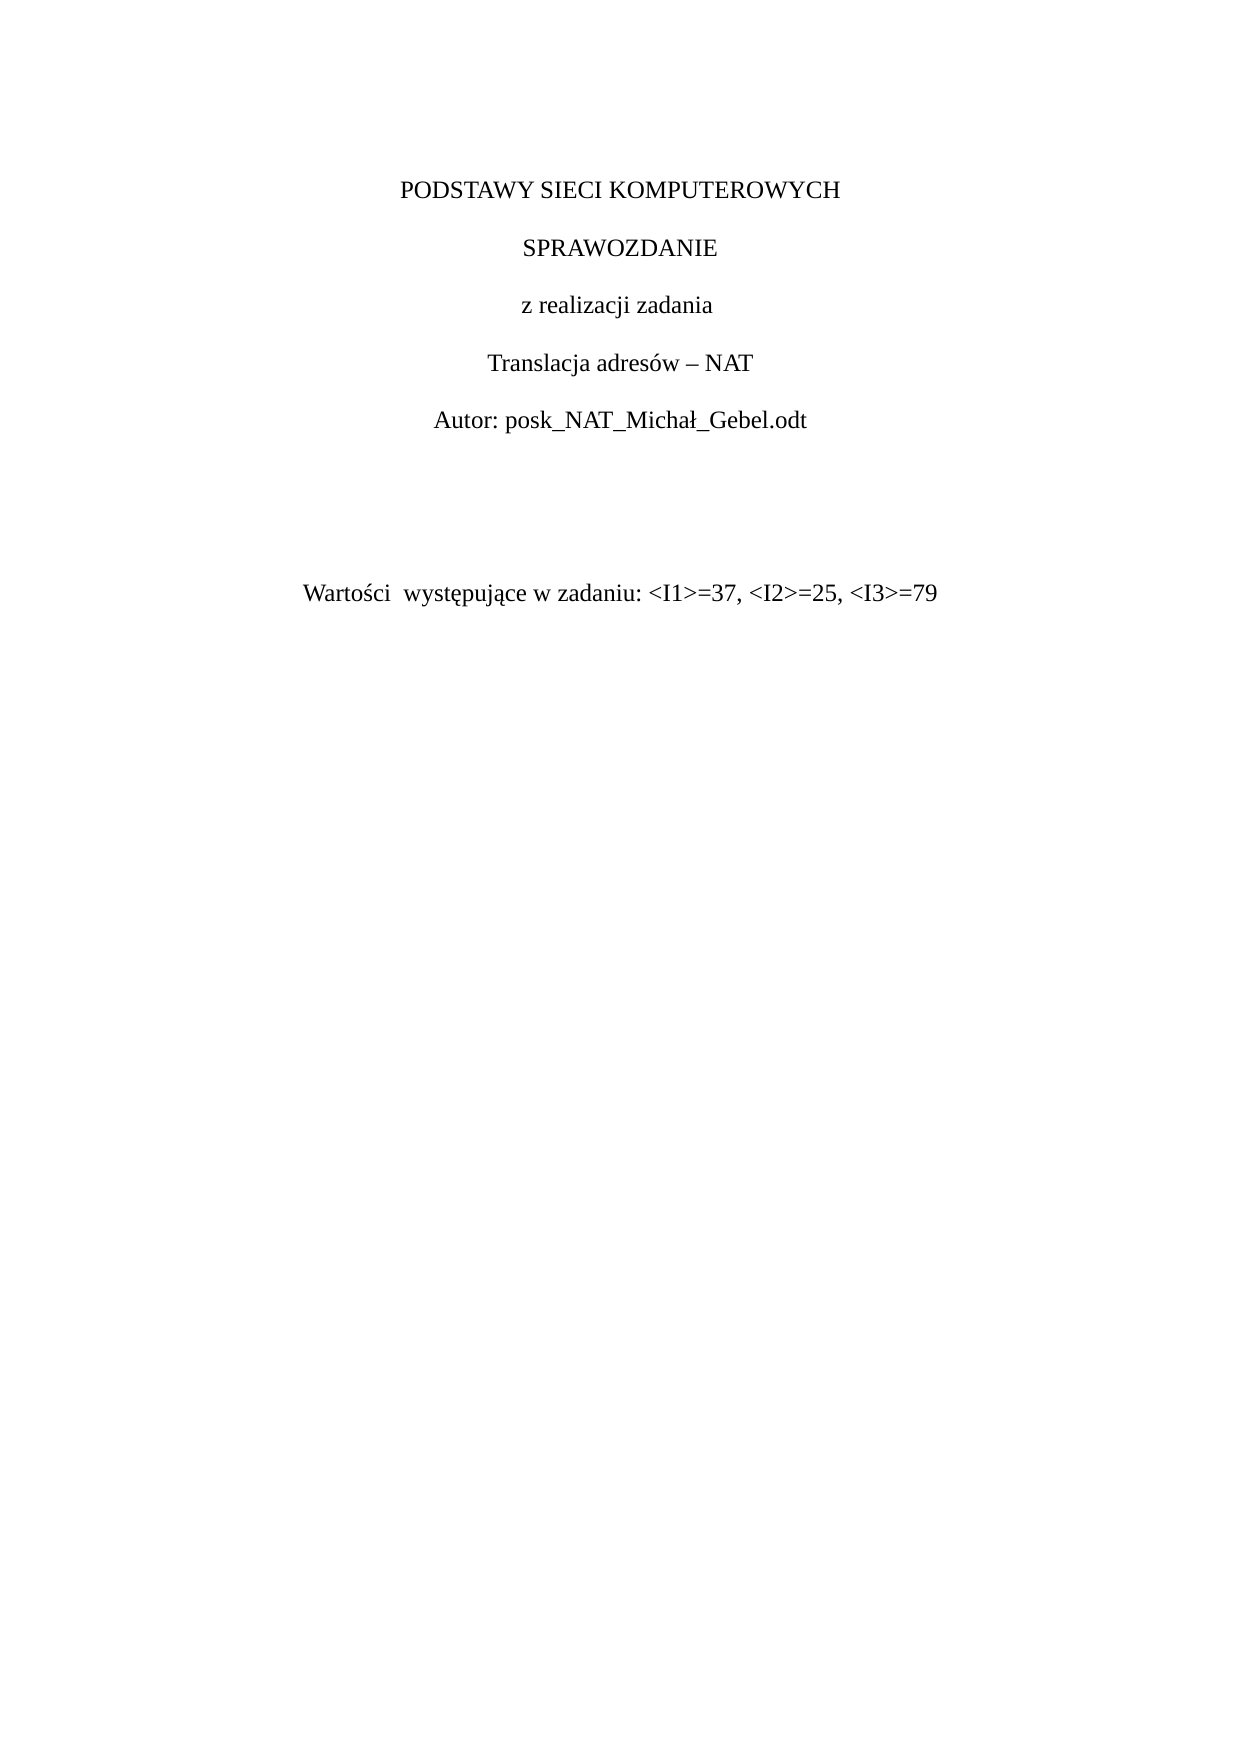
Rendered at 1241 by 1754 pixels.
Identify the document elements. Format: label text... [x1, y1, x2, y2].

text z realizacji zadania [118, 291, 1122, 319]
text Autor: posk_NAT_Michał_Gebel.odt [118, 406, 1122, 434]
text PODSTAWY SIECI KOMPUTEROWYCH [118, 176, 1122, 204]
text Translacja adresów – NAT [118, 348, 1122, 377]
text Wartości występujące w zadaniu: <I1>=37, <I2>=25, <I3>=79 [118, 578, 1122, 607]
text SPRAWOZDANIE [118, 233, 1122, 262]
